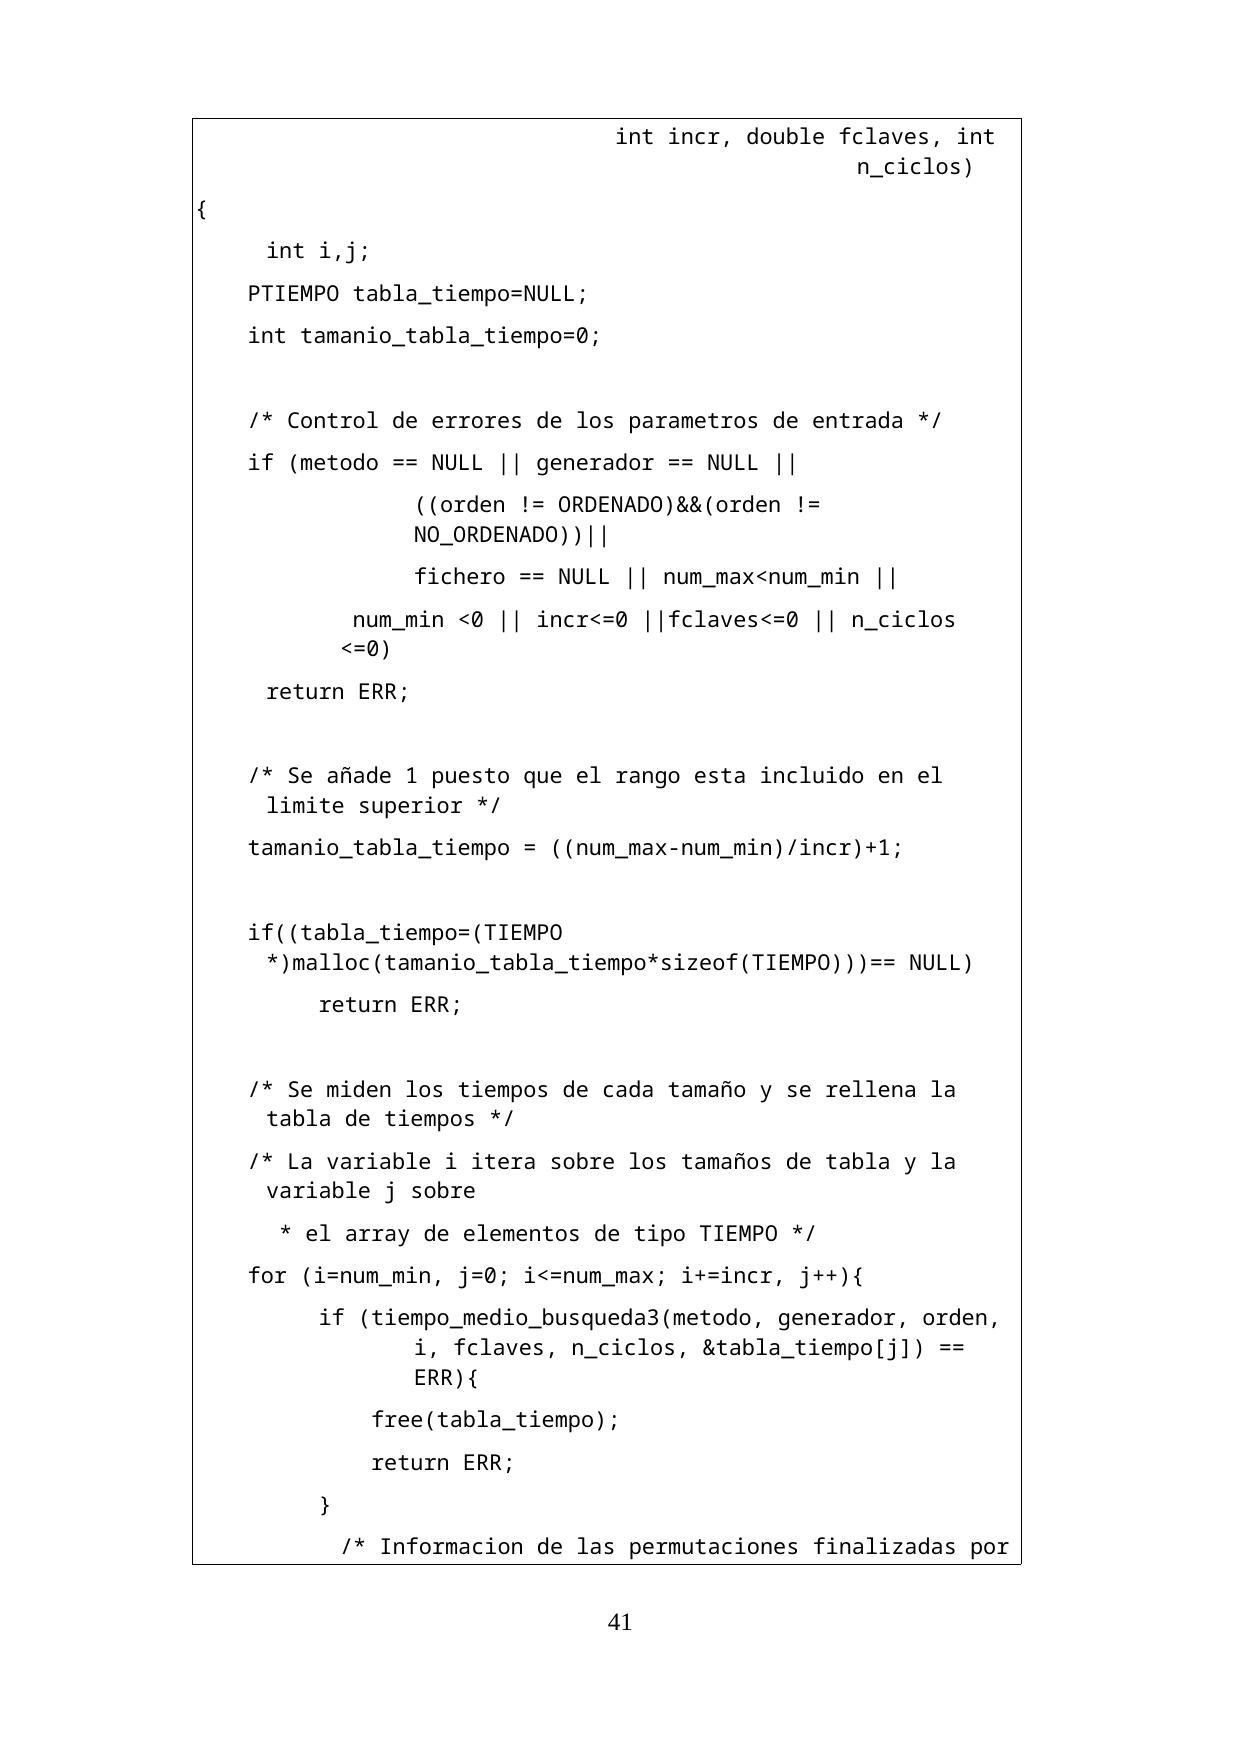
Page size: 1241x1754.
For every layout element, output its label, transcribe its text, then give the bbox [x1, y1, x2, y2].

text } [193, 1486, 1021, 1519]
text /* La variable i itera sobre los tamaños de tabla y la variable j sobre [193, 1143, 1021, 1205]
text return ERR; [193, 1443, 1021, 1476]
text if (tiempo_medio_busqueda3(metodo, generador, orden, i, fclaves, n_ciclos, &tabla_tiempo[j]) == ERR){ [193, 1299, 1021, 1392]
text /* Se miden los tiempos de cada tamaño y se rellena la tabla de tiempos */ [193, 1071, 1021, 1133]
text for (i=num_min, j=0; i<=num_max; i+=incr, j++){ [193, 1257, 1021, 1290]
text /* Se añade 1 puesto que el rango esta incluido en el limite superior */ [193, 757, 1021, 820]
text /* Informacion de las permutaciones finalizadas por [193, 1528, 1021, 1564]
text num_min <0 || incr<=0 ||fclaves<=0 || n_ciclos <=0) [193, 601, 1021, 663]
text PTIEMPO tabla_tiempo=NULL; [193, 275, 1021, 308]
text tamanio_tabla_tiempo = ((num_max-num_min)/incr)+1; [193, 829, 1021, 862]
text return ERR; [193, 673, 1021, 706]
text /* Control de errores de los parametros de entrada */ [193, 402, 1021, 434]
text return ERR; [193, 986, 1021, 1019]
text int i,j; [193, 232, 1021, 265]
text free(tabla_tiempo); [193, 1401, 1021, 1434]
text { [193, 190, 1021, 223]
text int incr, double fclaves, int n_ciclos) [193, 119, 1021, 181]
text if (metodo == NULL || generador == NULL || [193, 444, 1021, 477]
text * el array de elementos de tipo TIEMPO */ [193, 1215, 1021, 1248]
text if((tabla_tiempo=(TIEMPO *)malloc(tamanio_tabla_tiempo*sizeof(TIEMPO)))== NULL) [193, 914, 1021, 977]
text fichero == NULL || num_max<num_min || [193, 558, 1021, 591]
text int tamanio_tabla_tiempo=0; [193, 317, 1021, 350]
text ((orden != ORDENADO)&&(orden != NO_ORDENADO))|| [193, 486, 1021, 549]
